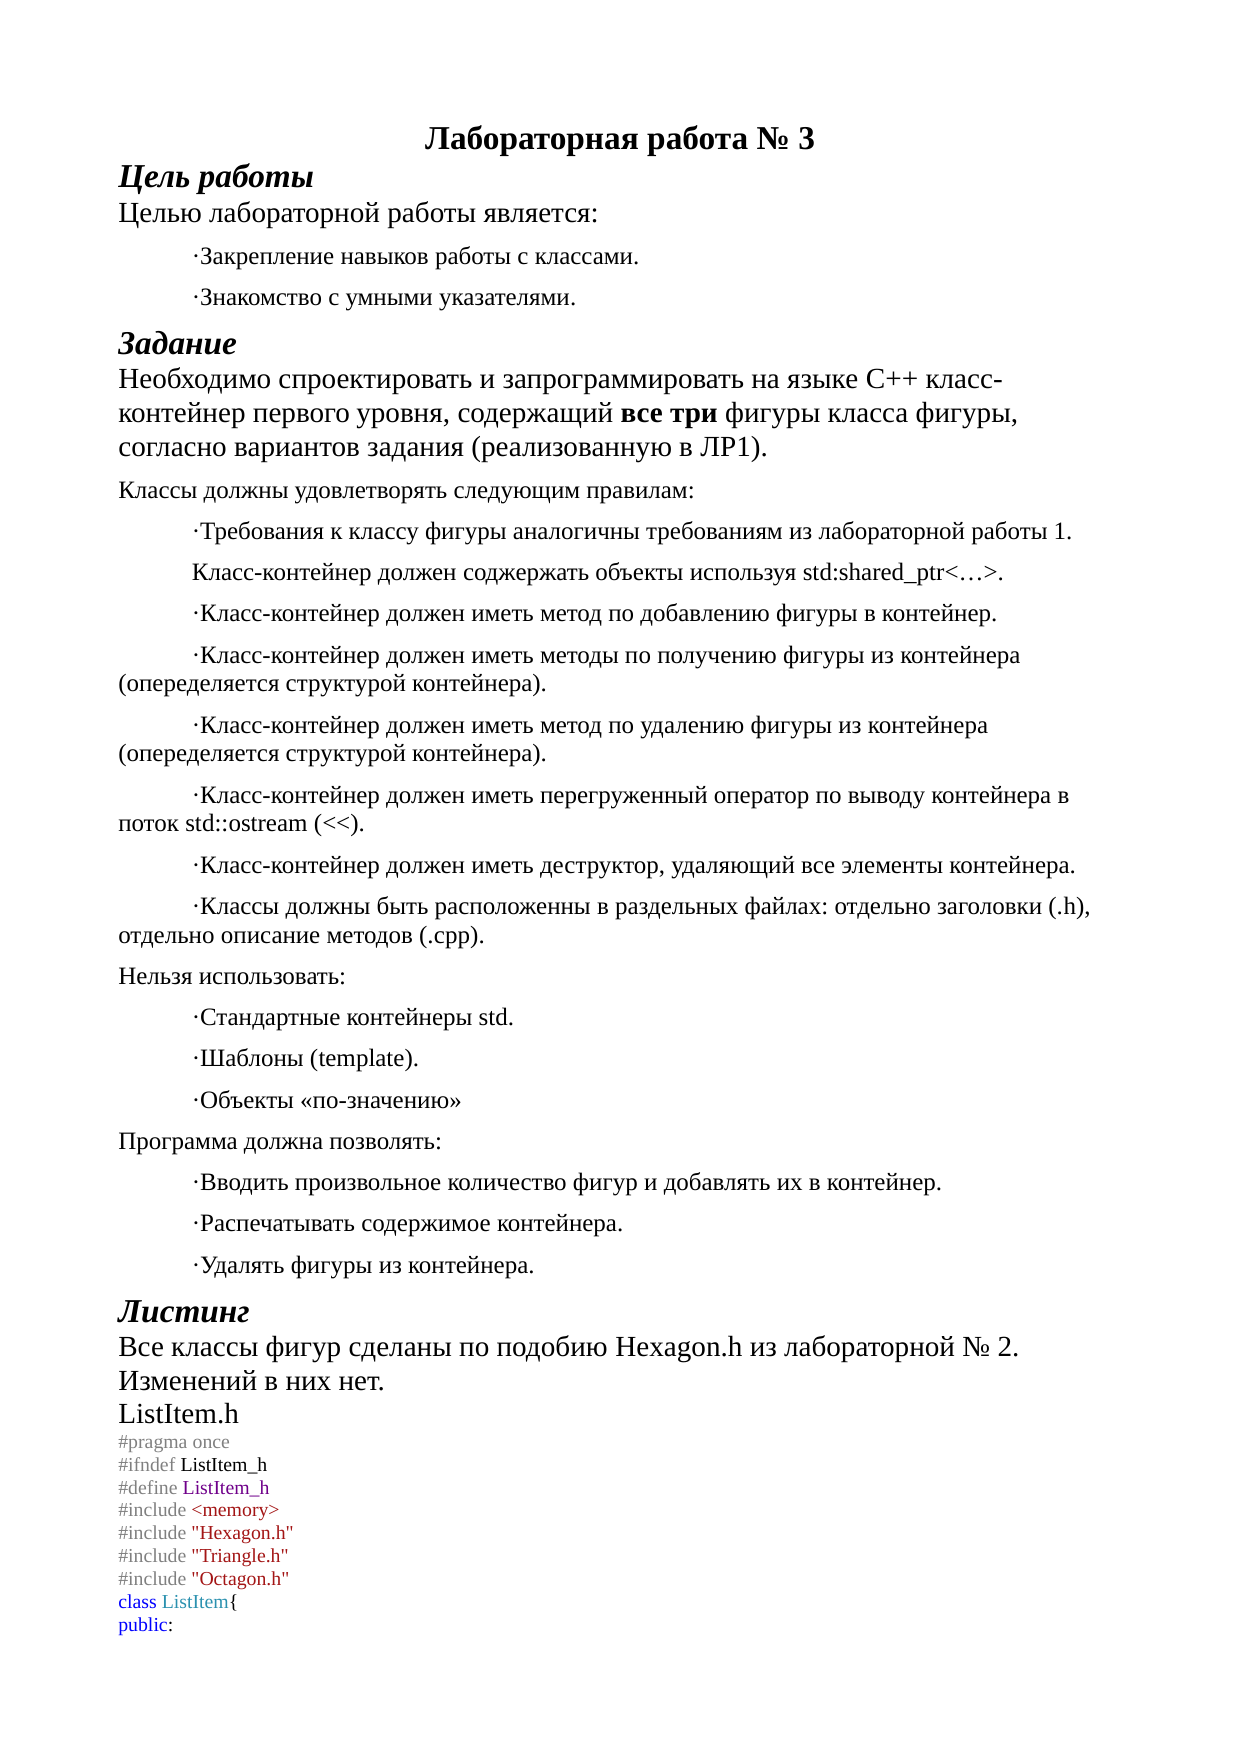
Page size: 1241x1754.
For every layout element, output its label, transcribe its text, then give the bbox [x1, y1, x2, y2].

text Листинг [118, 1291, 1122, 1329]
text Класс-контейнер должен соджержать объекты используя std:shared_ptr<…>. [81, 557, 1122, 586]
text ·Требования к классу фигуры аналогичны требованиям из лабораторной работы 1. [81, 516, 1122, 545]
text public: [118, 1612, 1122, 1635]
text Цель работы [118, 156, 1122, 195]
text class ListItem{ [118, 1590, 1122, 1612]
text ·Объекты «по-значению» [81, 1085, 1122, 1113]
text Необходимо спроектировать и запрограммировать на языке C++ класс-контейнер первого уровня, содержащий все три фигуры класса фигуры, согласно вариантов задания (реализованную в ЛР1). [118, 362, 1122, 462]
text ·Класс-контейнер должен иметь методы по получению фигуры из контейнера (опеределяется структурой контейнера). [81, 640, 1122, 697]
text ·Закрепление навыков работы с классами. [81, 241, 1122, 269]
text #ifndef ListItem_h [118, 1453, 1122, 1476]
text ListItem.h [118, 1396, 1122, 1430]
text ·Знакомство с умными указателями. [81, 282, 1122, 311]
text ·Шаблоны (template). [81, 1043, 1122, 1072]
text Нельзя использовать: [118, 961, 1122, 990]
text ·Удалять фигуры из контейнера. [81, 1250, 1122, 1278]
text Программа должна позволять: [118, 1126, 1122, 1155]
text Целью лабораторной работы является: [118, 195, 1122, 228]
text ·Класс-контейнер должен иметь метод по добавлению фигуры в контейнер. [81, 598, 1122, 627]
text Классы должны удовлетворять следующим правилам: [118, 475, 1122, 503]
text Лабораторная работа № 3 [118, 118, 1122, 156]
text #define ListItem_h [118, 1476, 1122, 1498]
text #include "Octagon.h" [118, 1567, 1122, 1590]
text #include "Hexagon.h" [118, 1521, 1122, 1544]
text ·Классы должны быть расположенны в раздельных файлах: отдельно заголовки (.h), отдельно описание методов (.cpp). [81, 891, 1122, 948]
text #include "Triangle.h" [118, 1544, 1122, 1567]
text Задание [118, 323, 1122, 362]
text ·Вводить произвольное количество фигур и добавлять их в контейнер. [81, 1167, 1122, 1196]
text ·Стандартные контейнеры std. [81, 1002, 1122, 1031]
text ·Распечатывать содержимое контейнера. [81, 1208, 1122, 1237]
text #pragma once [118, 1430, 1122, 1453]
text Все классы фигур сделаны по подобию Hexagon.h из лабораторной № 2. Изменений в них нет. [118, 1329, 1122, 1396]
text ·Класс-контейнер должен иметь деструктор, удаляющий все элементы контейнера. [81, 850, 1122, 878]
text ·Класс-контейнер должен иметь перегруженный оператор по выводу контейнера в поток std::ostream (<<). [81, 780, 1122, 837]
text ·Класс-контейнер должен иметь метод по удалению фигуры из контейнера (опеределяется структурой контейнера). [81, 710, 1122, 767]
text #include <memory> [118, 1498, 1122, 1521]
